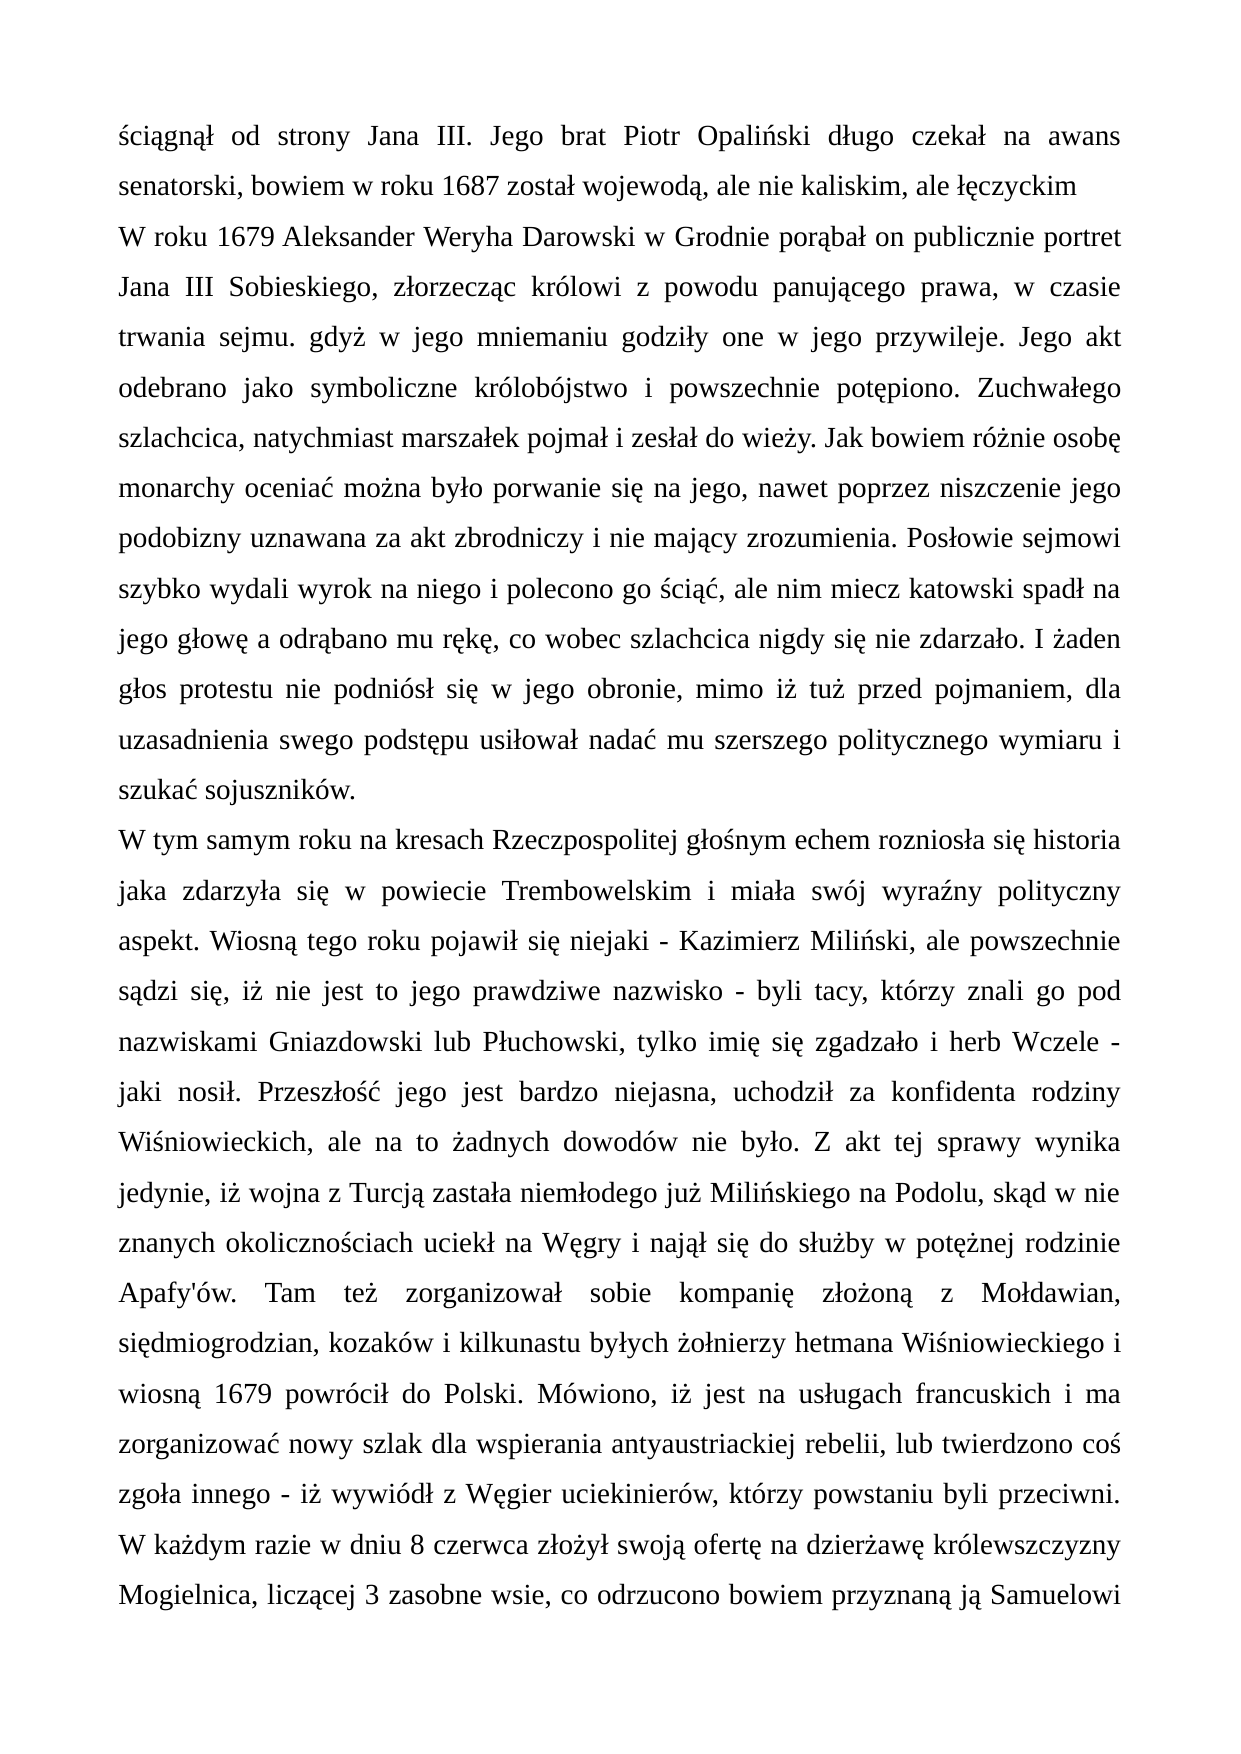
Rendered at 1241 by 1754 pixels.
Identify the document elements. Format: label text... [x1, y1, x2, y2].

text W tym samym roku na kresach Rzeczpospolitej głośnym echem rozniosła się historia jaka zdarzyła się w powiecie Trembowelskim i miała swój wyraźny polityczny aspekt. Wiosną tego roku pojawił się niejaki - Kazimierz Miliński, ale powszechnie sądzi się, iż nie jest to jego prawdziwe nazwisko - byli tacy, którzy znali go pod nazwiskami Gniazdowski lub Płuchowski, tylko imię się zgadzało i herb Wczele - jaki nosił. Przeszłość jego jest bardzo niejasna, uchodził za konfidenta rodziny Wiśniowieckich, ale na to żadnych dowodów nie było. Z akt tej sprawy wynika jedynie, iż wojna z Turcją zastała niemłodego już Milińskiego na Podolu, skąd w nie znanych okolicznościach uciekł na Węgry i najął się do służby w potężnej rodzinie Apafy'ów. Tam też zorganizował sobie kompanię złożoną z Mołdawian, siędmiogrodzian, kozaków i kilkunastu byłych żołnierzy hetmana Wiśniowieckiego i wiosną 1679 powrócił do Polski. Mówiono, iż jest na usługach francuskich i ma zorganizować nowy szlak dla wspierania antyaustriackiej rebelii, lub twierdzono coś zgoła innego - iż wywiódł z Węgier uciekinierów, którzy powstaniu byli przeciwni. W każdym razie w dniu 8 czerwca złożył swoją ofertę na dzierżawę królewszczyzny Mogielnica, liczącej 3 zasobne wsie, co odrzucono bowiem przyznaną ją Samuelowi [118, 822, 1122, 1611]
text ściągnął od strony Jana III. Jego brat Piotr Opaliński długo czekał na awans senatorski, bowiem w roku 1687 został wojewodą, ale nie kaliskim, ale łęczyckim [118, 118, 1122, 202]
text W roku 1679 Aleksander Weryha Darowski w Grodnie porąbał on publicznie portret Jana III Sobieskiego, złorzecząc królowi z powodu panującego prawa, w czasie trwania sejmu. gdyż w jego mniemaniu godziły one w jego przywileje. Jego akt odebrano jako symboliczne królobójstwo i powszechnie potępiono. Zuchwałego szlachcica, natychmiast marszałek pojmał i zesłał do wieży. Jak bowiem różnie osobę monarchy oceniać można było porwanie się na jego, nawet poprzez niszczenie jego podobizny uznawana za akt zbrodniczy i nie mający zrozumienia. Posłowie sejmowi szybko wydali wyrok na niego i polecono go ściąć, ale nim miecz katowski spadł na jego głowę a odrąbano mu rękę, co wobec szlachcica nigdy się nie zdarzało. I żaden głos protestu nie podniósł się w jego obronie, mimo iż tuż przed pojmaniem, dla uzasadnienia swego podstępu usiłował nadać mu szerszego politycznego wymiaru i szukać sojuszników. [118, 219, 1122, 806]
